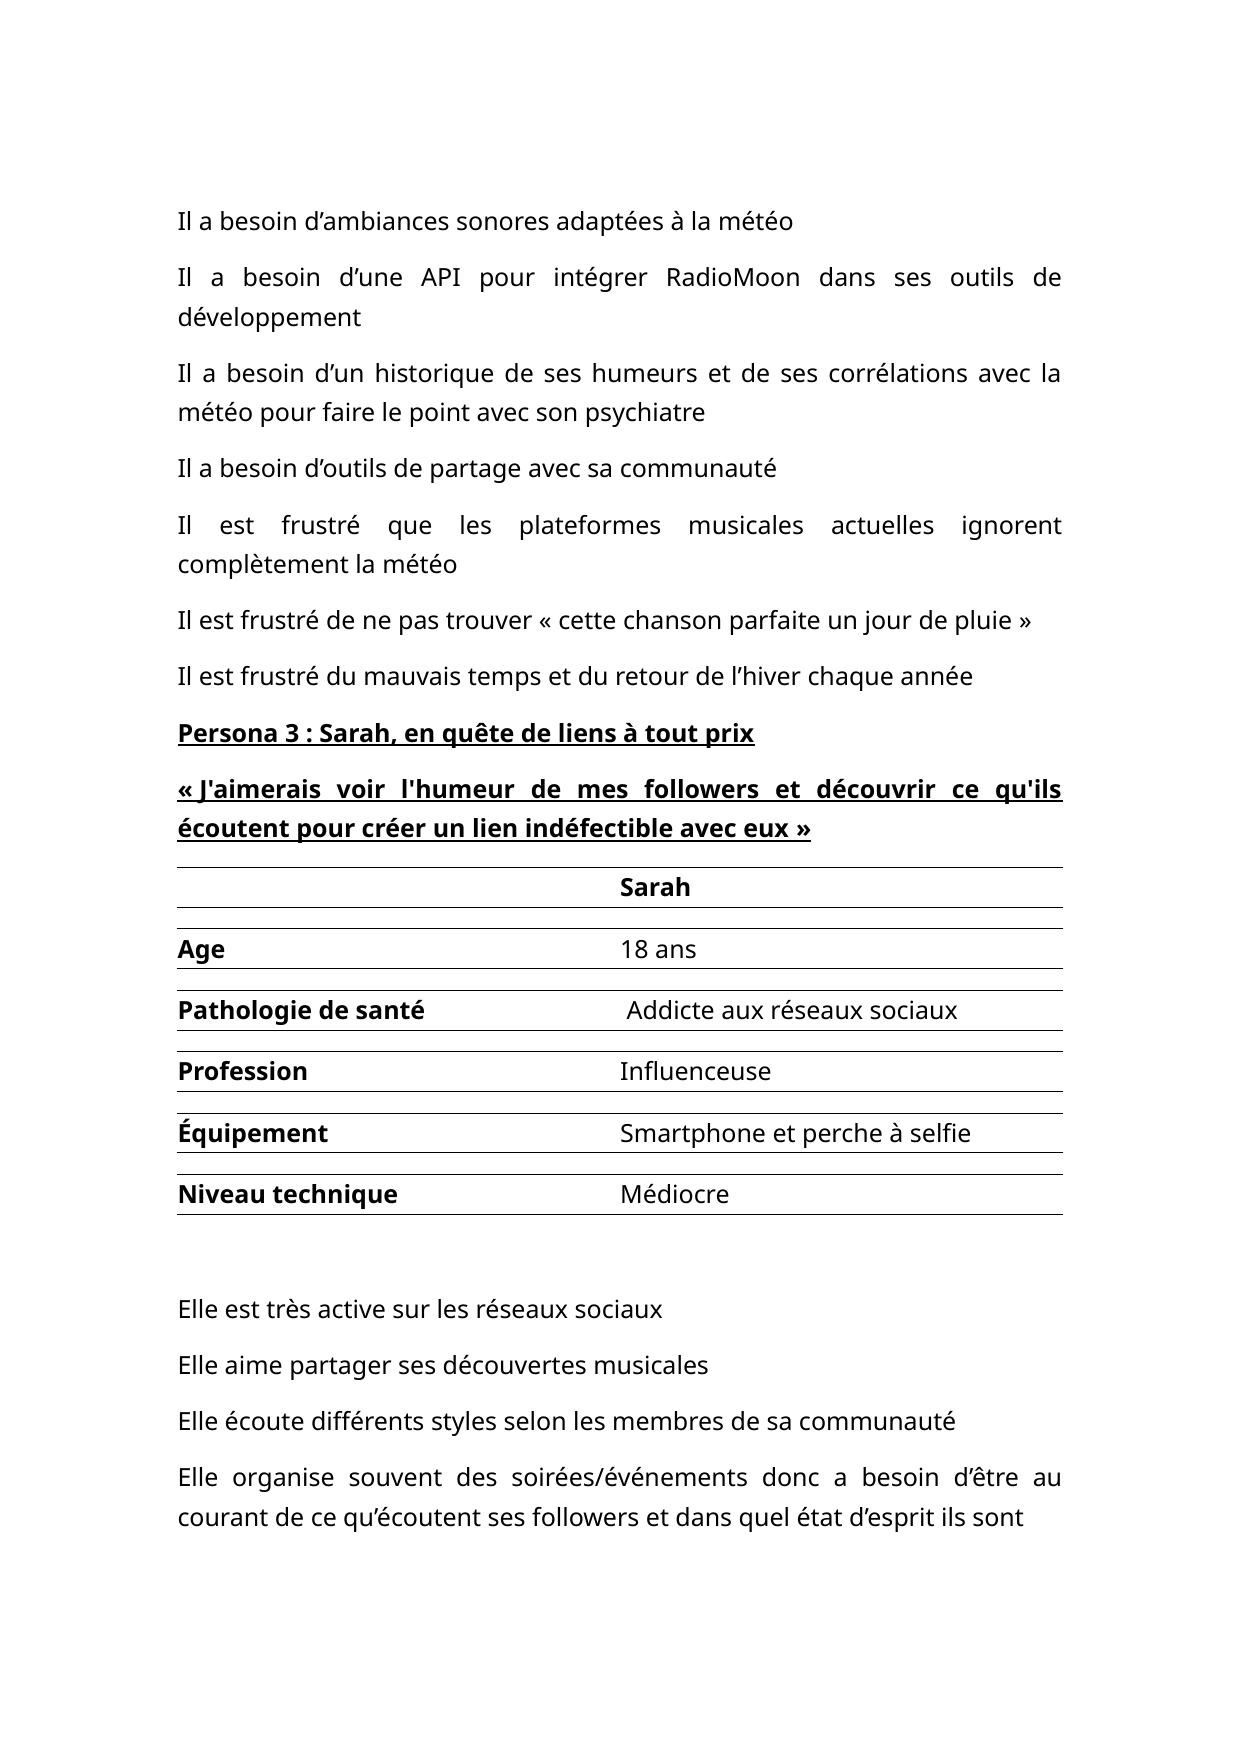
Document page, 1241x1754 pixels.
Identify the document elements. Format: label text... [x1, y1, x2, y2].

table_cell Smartphone et perche à selfie [620, 1114, 1063, 1152]
table_cell Équipement [177, 1114, 620, 1152]
table_cell 18 ans [620, 929, 1063, 968]
text « J'aimerais voir l'humeur de mes followers et découvrir ce qu'ils [177, 771, 1063, 800]
table_cell Niveau technique [177, 1175, 620, 1214]
text Il a besoin d’une API pour intégrer RadioMoon dans ses outils de développement [177, 260, 1063, 333]
table_header [177, 908, 620, 928]
table_cell [177, 1092, 620, 1112]
table_cell [620, 969, 1063, 990]
table_cell Influenceuse [620, 1052, 1063, 1091]
table_cell [620, 1031, 1063, 1051]
table_cell [177, 969, 620, 990]
table_header [177, 868, 620, 907]
text Elle écoute différents styles selon les membres de sa communauté [177, 1403, 1063, 1438]
table_cell Profession [177, 1052, 620, 1091]
text Elle organise souvent des soirées/événements donc a besoin d’être au courant de ce qu’écoutent ses followers et dans quel état d’esprit ils sont [177, 1460, 1063, 1533]
table_cell [177, 1153, 620, 1174]
table_cell Médiocre [620, 1175, 1063, 1214]
table_header [620, 908, 1063, 928]
table_cell [177, 1031, 620, 1051]
text Elle est très active sur les réseaux sociaux [177, 1291, 1063, 1325]
table_cell [620, 1092, 1063, 1112]
text Persona 3 : Sarah, en quête de liens à tout prix [177, 715, 1063, 749]
text Il a besoin d’ambiances sonores adaptées à la météo [177, 204, 1063, 238]
text Il est frustré que les plateformes musicales actuelles ignorent complètement la météo [177, 507, 1063, 581]
text Il a besoin d’outils de partage avec sa communauté [177, 451, 1063, 485]
table_cell Pathologie de santé [177, 991, 620, 1030]
table_cell Age [177, 929, 620, 968]
table_cell [620, 1153, 1063, 1174]
text Il est frustré de ne pas trouver « cette chanson parfaite un jour de pluie » [177, 603, 1063, 637]
text Il a besoin d’un historique de ses humeurs et de ses corrélations avec la météo pour faire le point avec son psychiatre [177, 356, 1063, 429]
text Il est frustré du mauvais temps et du retour de l’hiver chaque année [177, 659, 1063, 693]
table_cell [620, 1215, 1063, 1235]
table_header Sarah [620, 868, 1063, 907]
table_cell Addicte aux réseaux sociaux [620, 991, 1063, 1030]
table_cell [177, 1215, 620, 1235]
text écoutent pour créer un lien indéfectible avec eux » [177, 802, 1063, 845]
text Elle aime partager ses découvertes musicales [177, 1347, 1063, 1381]
